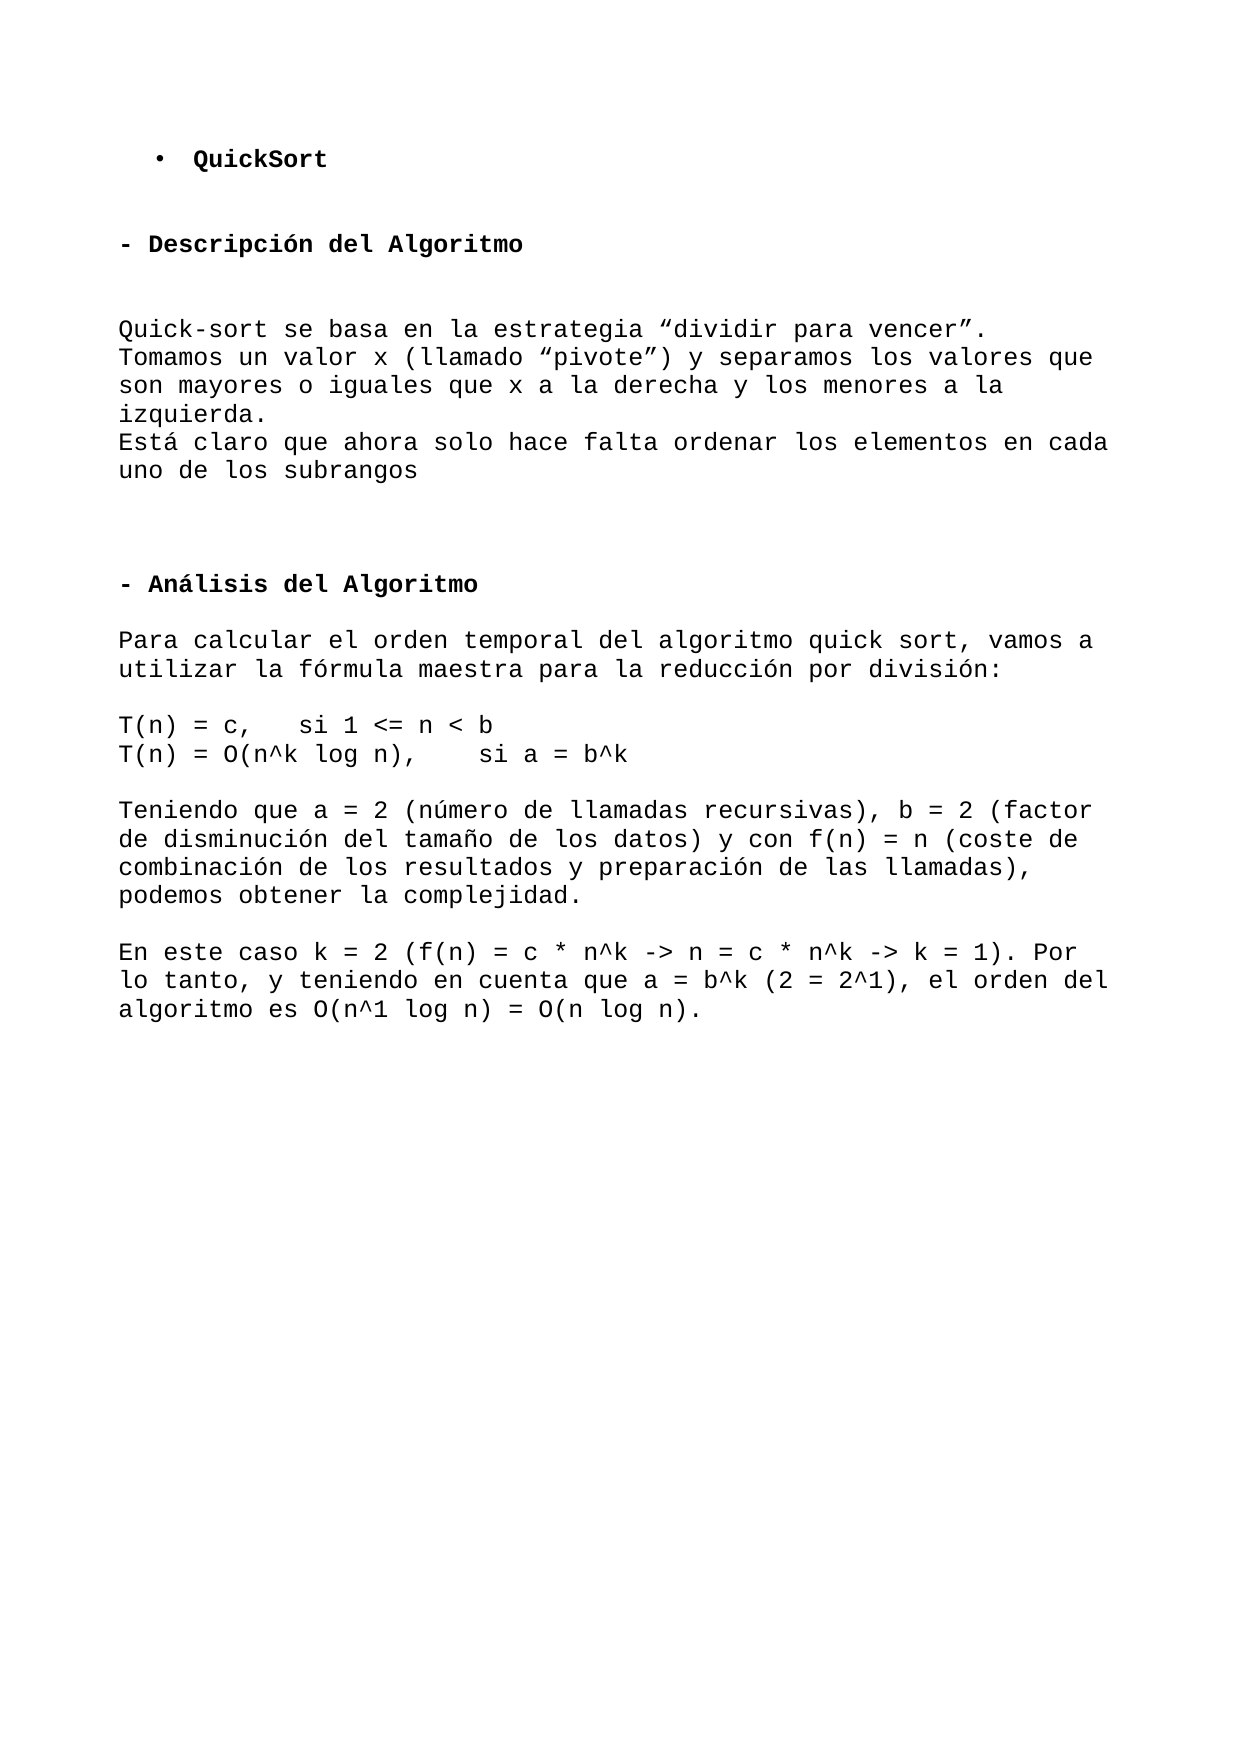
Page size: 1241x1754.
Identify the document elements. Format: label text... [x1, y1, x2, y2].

text T(n) = c, si 1 <= n < b [118, 713, 1123, 741]
text Para calcular el orden temporal del algoritmo quick sort, vamos a utilizar la fórmula maestra para la reducción por división: [118, 628, 1123, 685]
text T(n) = O(n^k log n), si a = b^k [118, 741, 1123, 770]
text - Análisis del Algoritmo [118, 571, 1123, 600]
text - Descripción del Algoritmo [118, 231, 1123, 260]
text Quick-sort se basa en la estrategia “dividir para vencer”. Tomamos un valor x (llamado “pivote”) y separamos los valores que son mayores o iguales que x a la derecha y los menores a la izquierda. [118, 316, 1123, 430]
list QuickSort [156, 146, 1123, 175]
text En este caso k = 2 (f(n) = c * n^k -> n = c * n^k -> k = 1). Por lo tanto, y teniendo en cuenta que a = b^k (2 = 2^1), el orden del algoritmo es O(n^1 log n) = O(n log n). [118, 940, 1123, 1025]
text Teniendo que a = 2 (número de llamadas recursivas), b = 2 (factor de disminución del tamaño de los datos) y con f(n) = n (coste de combinación de los resultados y preparación de las llamadas), podemos obtener la complejidad. [118, 798, 1123, 911]
text Está claro que ahora solo hace falta ordenar los elementos en cada uno de los subrangos [118, 430, 1123, 486]
